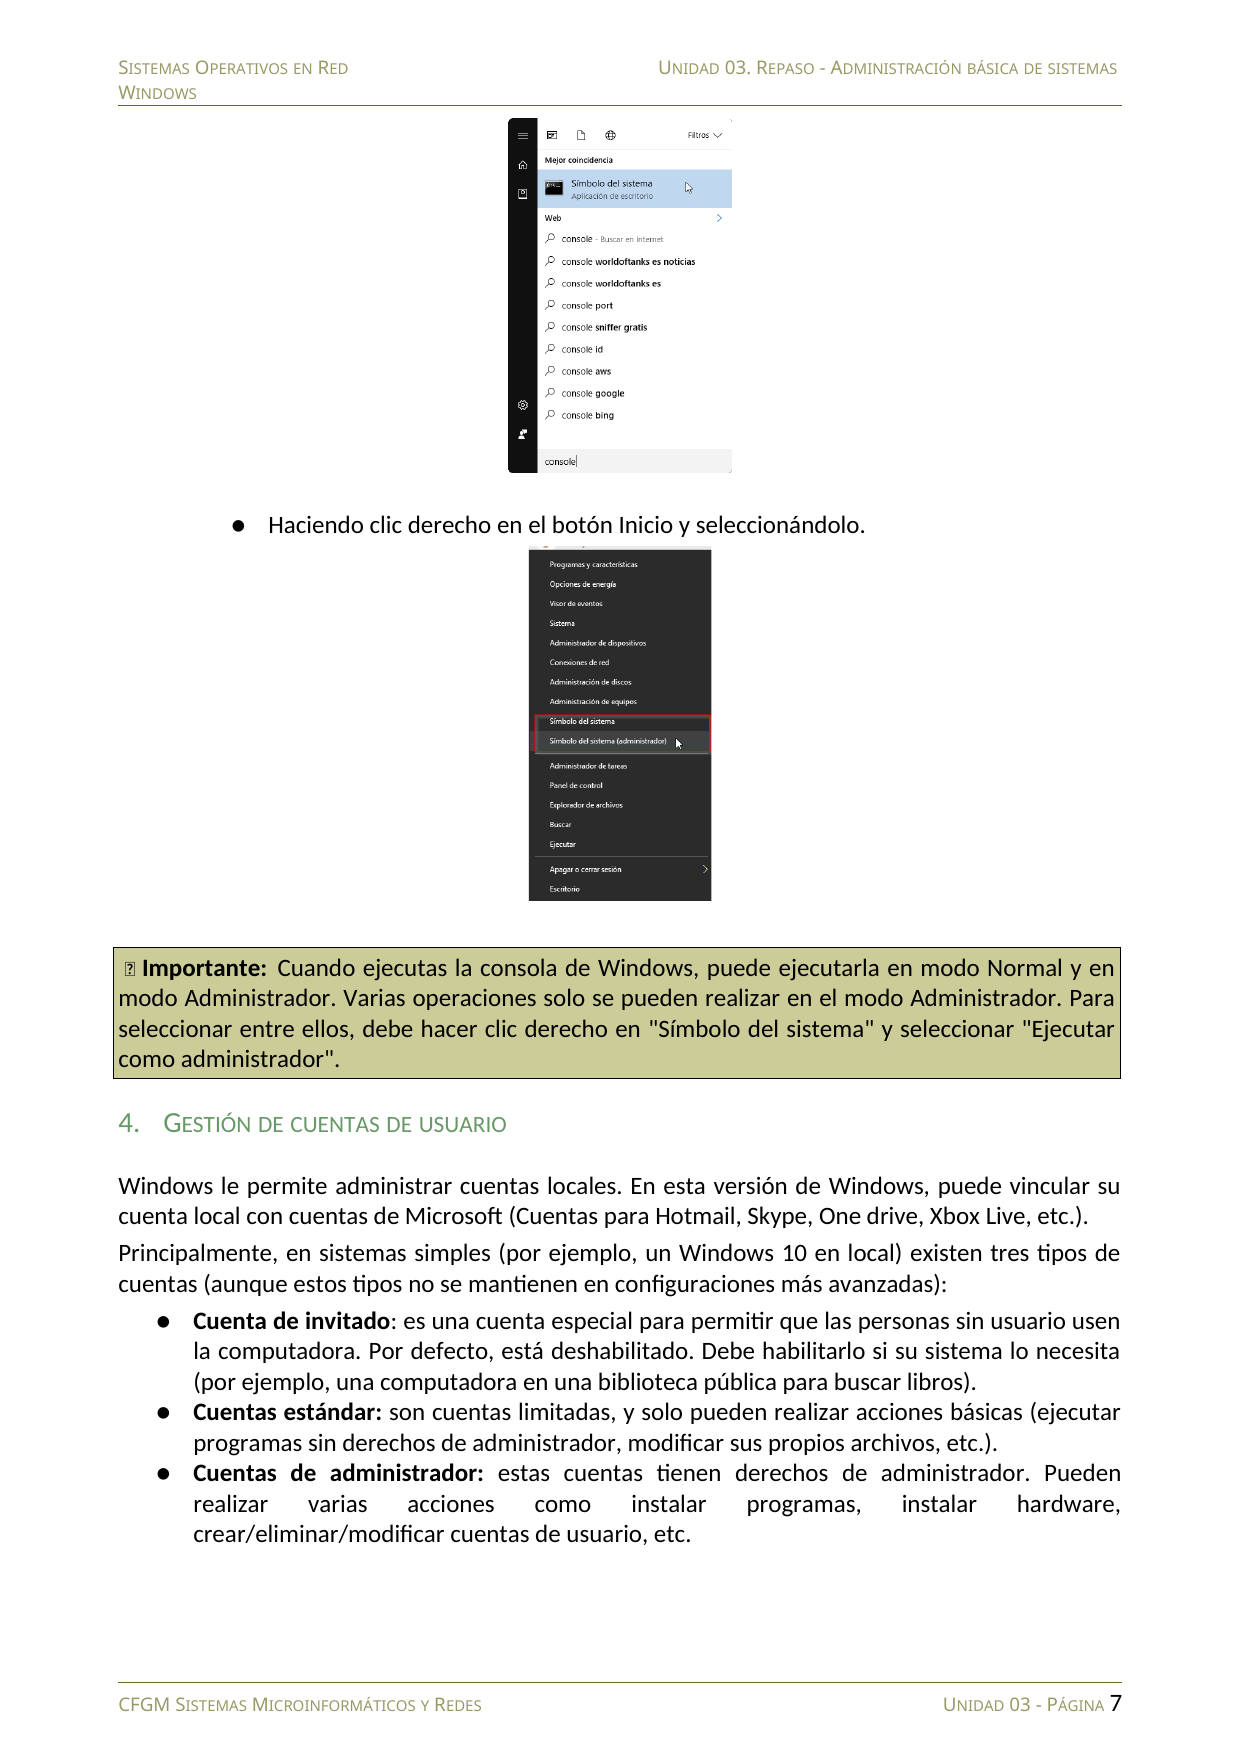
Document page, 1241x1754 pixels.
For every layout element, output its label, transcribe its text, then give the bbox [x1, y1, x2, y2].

picture [528, 546, 712, 901]
text 📖 Importante: Cuando ejecutas la consola de Windows, puede ejecutarla en modo Normal y en modo Administrador. Varias operaciones solo se pueden realizar en el modo Administrador. Para seleccionar entre ellos, debe hacer clic derecho en "Símbolo del sistema" y seleccionar "Ejecutar como administrador". [114, 948, 1120, 1078]
text Principalmente, en sistemas simples (por ejemplo, un Windows 10 en local) existen tres tipos de cuentas (aunque estos tipos no se mantienen en configuraciones más avanzadas): [118, 1237, 1122, 1298]
list Cuenta de invitado: es una cuenta especial para permitir que las personas sin usuario usen la computadora. Por defecto, está deshabilitado. Debe habilitarlo si su sistema lo necesita (por ejemplo, una computadora en una biblioteca pública para buscar libros). [156, 1305, 1122, 1396]
list Cuentas estándar: son cuentas limitadas, y solo pueden realizar acciones básicas (ejecutar programas sin derechos de administrador, modificar sus propios archivos, etc.). [156, 1396, 1122, 1457]
list Cuentas de administrador: estas cuentas tienen derechos de administrador. Pueden realizar varias acciones como instalar programas, instalar hardware, crear/eliminar/modificar cuentas de usuario, etc. [156, 1457, 1122, 1549]
list Haciendo clic derecho en el botón Inicio y seleccionándolo. [231, 509, 1122, 540]
picture [508, 118, 732, 473]
subtitle Gestión de cuentas de usuario [118, 1104, 1122, 1140]
text Windows le permite administrar cuentas locales. En esta versión de Windows, puede vincular su cuenta local con cuentas de Microsoft (Cuentas para Hotmail, Skype, One drive, Xbox Live, etc.). [118, 1170, 1122, 1231]
